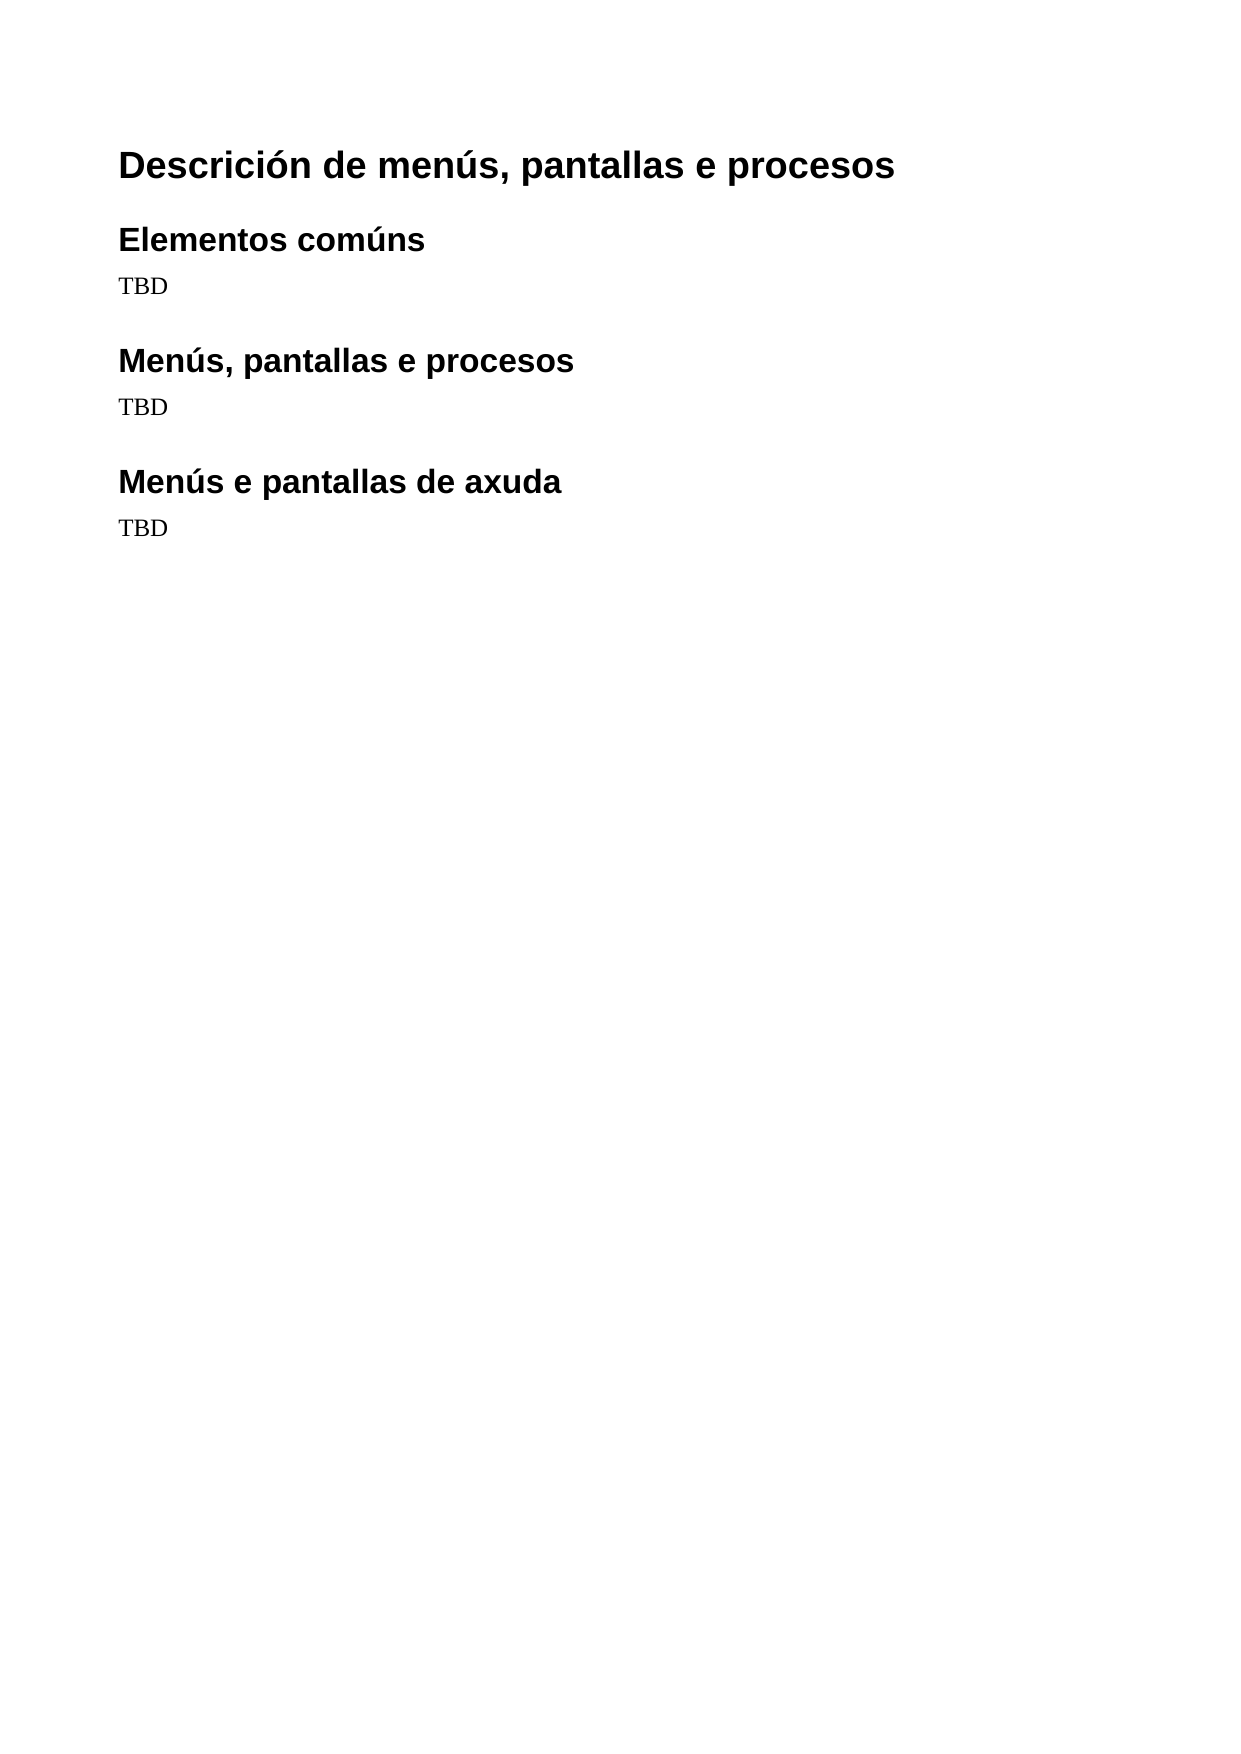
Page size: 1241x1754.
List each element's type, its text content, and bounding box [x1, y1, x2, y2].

text TBD [118, 271, 1122, 300]
text TBD [118, 392, 1122, 421]
text TBD [118, 513, 1122, 542]
subtitle Descrición de menús, pantallas e procesos [118, 143, 1122, 187]
subtitle Menús e pantallas de axuda [118, 462, 1122, 501]
subtitle Elementos comúns [118, 220, 1122, 259]
subtitle Menús, pantallas e procesos [118, 341, 1122, 380]
